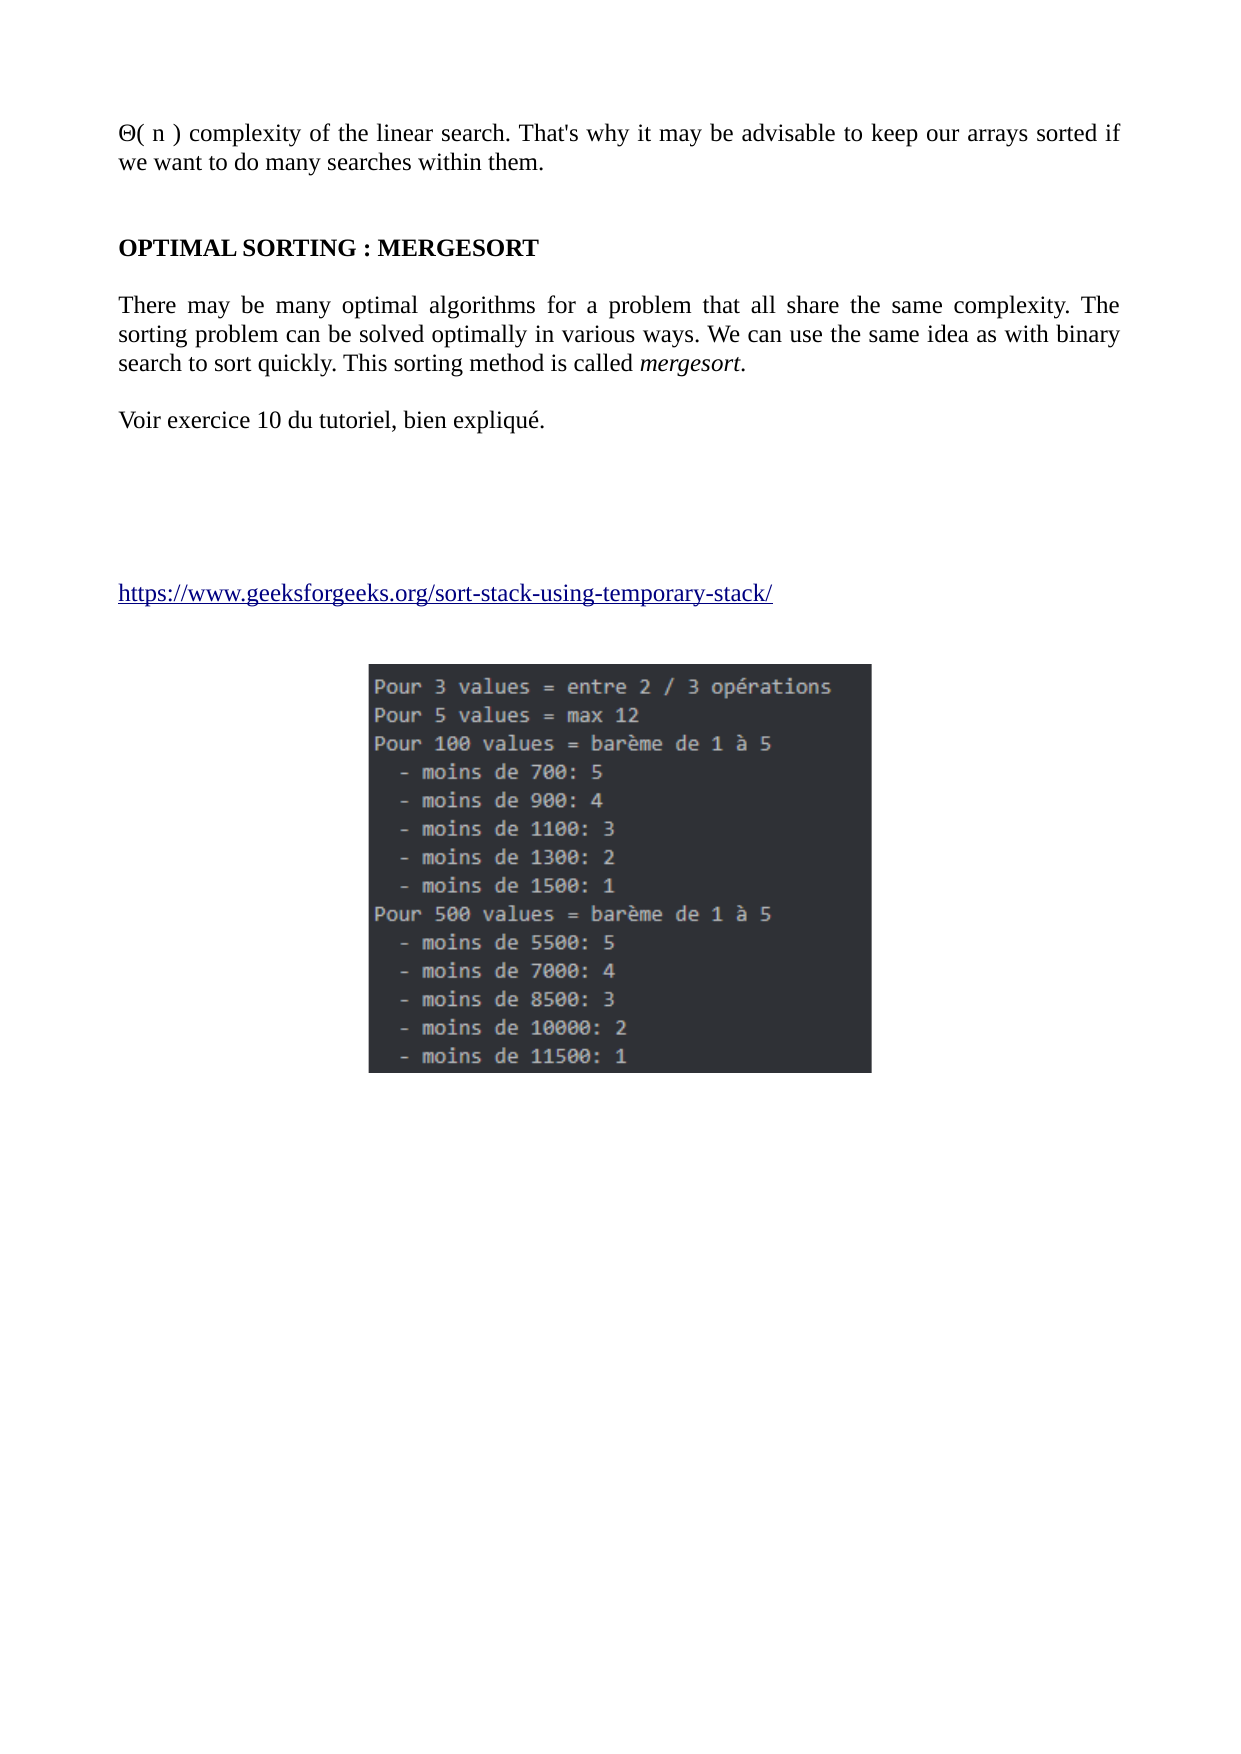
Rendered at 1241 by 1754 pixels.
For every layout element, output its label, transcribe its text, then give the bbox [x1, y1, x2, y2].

text There may be many optimal algorithms for a problem that all share the same complexity. The sorting problem can be solved optimally in various ways. We can use the same idea as with binary search to sort quickly. This sorting method is called mergesort. [118, 291, 1122, 377]
text Θ( n ) complexity of the linear search. That's why it may be advisable to keep our arrays sorted if we want to do many searches within them. [118, 118, 1122, 176]
text Voir exercice 10 du tutoriel, bien expliqué. [118, 406, 1122, 434]
text https://www.geeksforgeeks.org/sort-stack-using-temporary-stack/ [118, 578, 1122, 607]
text OPTIMAL SORTING : MERGESORT [118, 233, 1122, 262]
